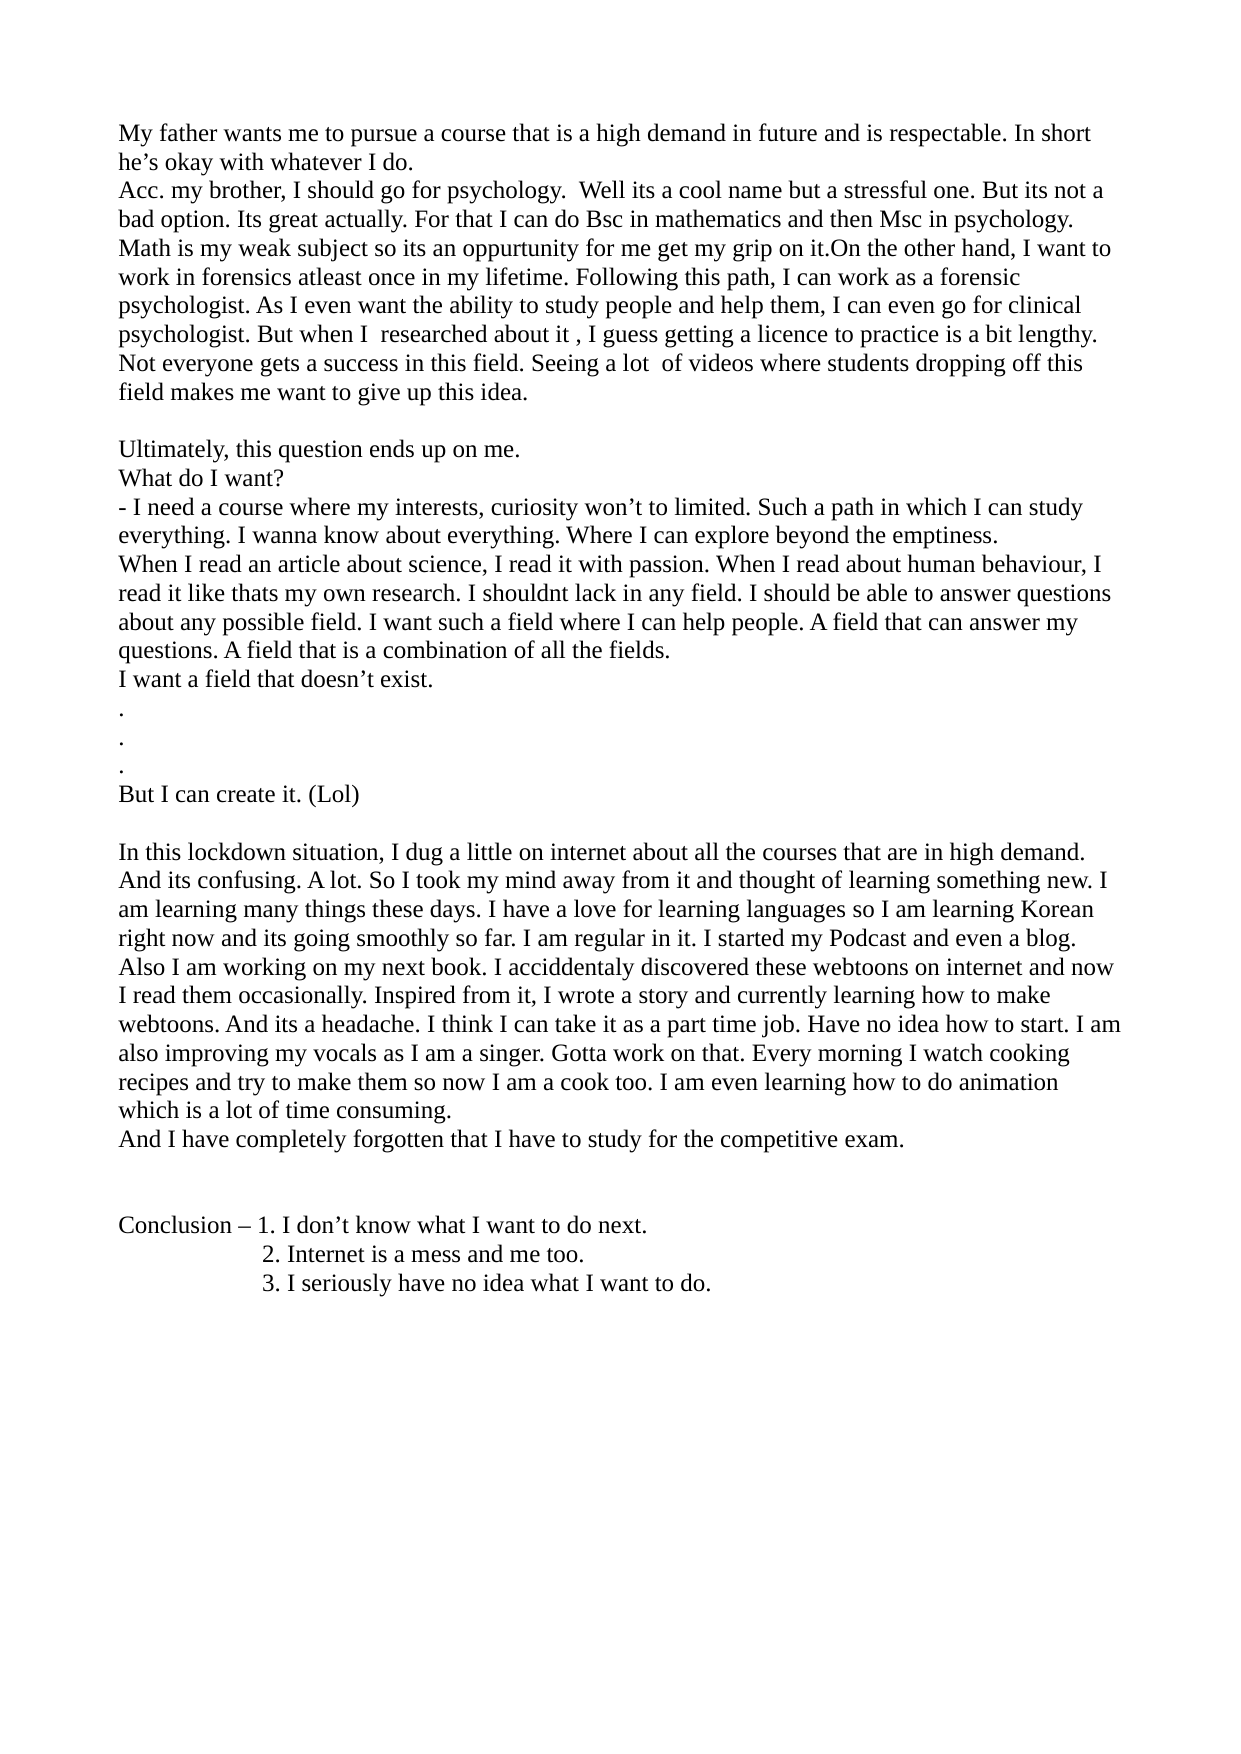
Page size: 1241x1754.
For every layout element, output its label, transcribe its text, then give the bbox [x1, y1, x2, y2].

text But I can create it. (Lol) [118, 779, 1122, 808]
text 3. I seriously have no idea what I want to do. [118, 1268, 1122, 1297]
text And I have completely forgotten that I have to study for the competitive exam. [118, 1124, 1122, 1153]
text I want a field that doesn’t exist. [118, 664, 1122, 693]
text Conclusion – 1. I don’t know what I want to do next. [118, 1211, 1122, 1239]
text My father wants me to pursue a course that is a high demand in future and is respectable. In short he’s okay with whatever I do. [118, 118, 1122, 176]
text . [118, 751, 1122, 779]
text . [118, 693, 1122, 722]
text What do I want? [118, 463, 1122, 492]
text Ultimately, this question ends up on me. [118, 434, 1122, 463]
text When I read an article about science, I read it with passion. When I read about human behaviour, I read it like thats my own research. I shouldnt lack in any field. I should be able to answer questions about any possible field. I want such a field where I can help people. A field that can answer my questions. A field that is a combination of all the fields. [118, 549, 1122, 664]
text In this lockdown situation, I dug a little on internet about all the courses that are in high demand. And its confusing. A lot. So I took my mind away from it and thought of learning something new. I am learning many things these days. I have a love for learning languages so I am learning Korean right now and its going smoothly so far. I am regular in it. I started my Podcast and even a blog. Also I am working on my next book. I acciddentaly discovered these webtoons on internet and now I read them occasionally. Inspired from it, I wrote a story and currently learning how to make webtoons. And its a headache. I think I can take it as a part time job. Have no idea how to start. I am also improving my vocals as I am a singer. Gotta work on that. Every morning I watch cooking recipes and try to make them so now I am a cook too. I am even learning how to do animation which is a lot of time consuming. [118, 837, 1122, 1124]
text - I need a course where my interests, curiosity won’t to limited. Such a path in which I can study everything. I wanna know about everything. Where I can explore beyond the emptiness. [118, 492, 1122, 549]
text 2. Internet is a mess and me too. [118, 1239, 1122, 1268]
text . [118, 722, 1122, 751]
text Acc. my brother, I should go for psychology. Well its a cool name but a stressful one. But its not a bad option. Its great actually. For that I can do Bsc in mathematics and then Msc in psychology. Math is my weak subject so its an oppurtunity for me get my grip on it.On the other hand, I want to work in forensics atleast once in my lifetime. Following this path, I can work as a forensic psychologist. As I even want the ability to study people and help them, I can even go for clinical psychologist. But when I researched about it , I guess getting a licence to practice is a bit lengthy. Not everyone gets a success in this field. Seeing a lot of videos where students dropping off this field makes me want to give up this idea. [118, 176, 1122, 406]
